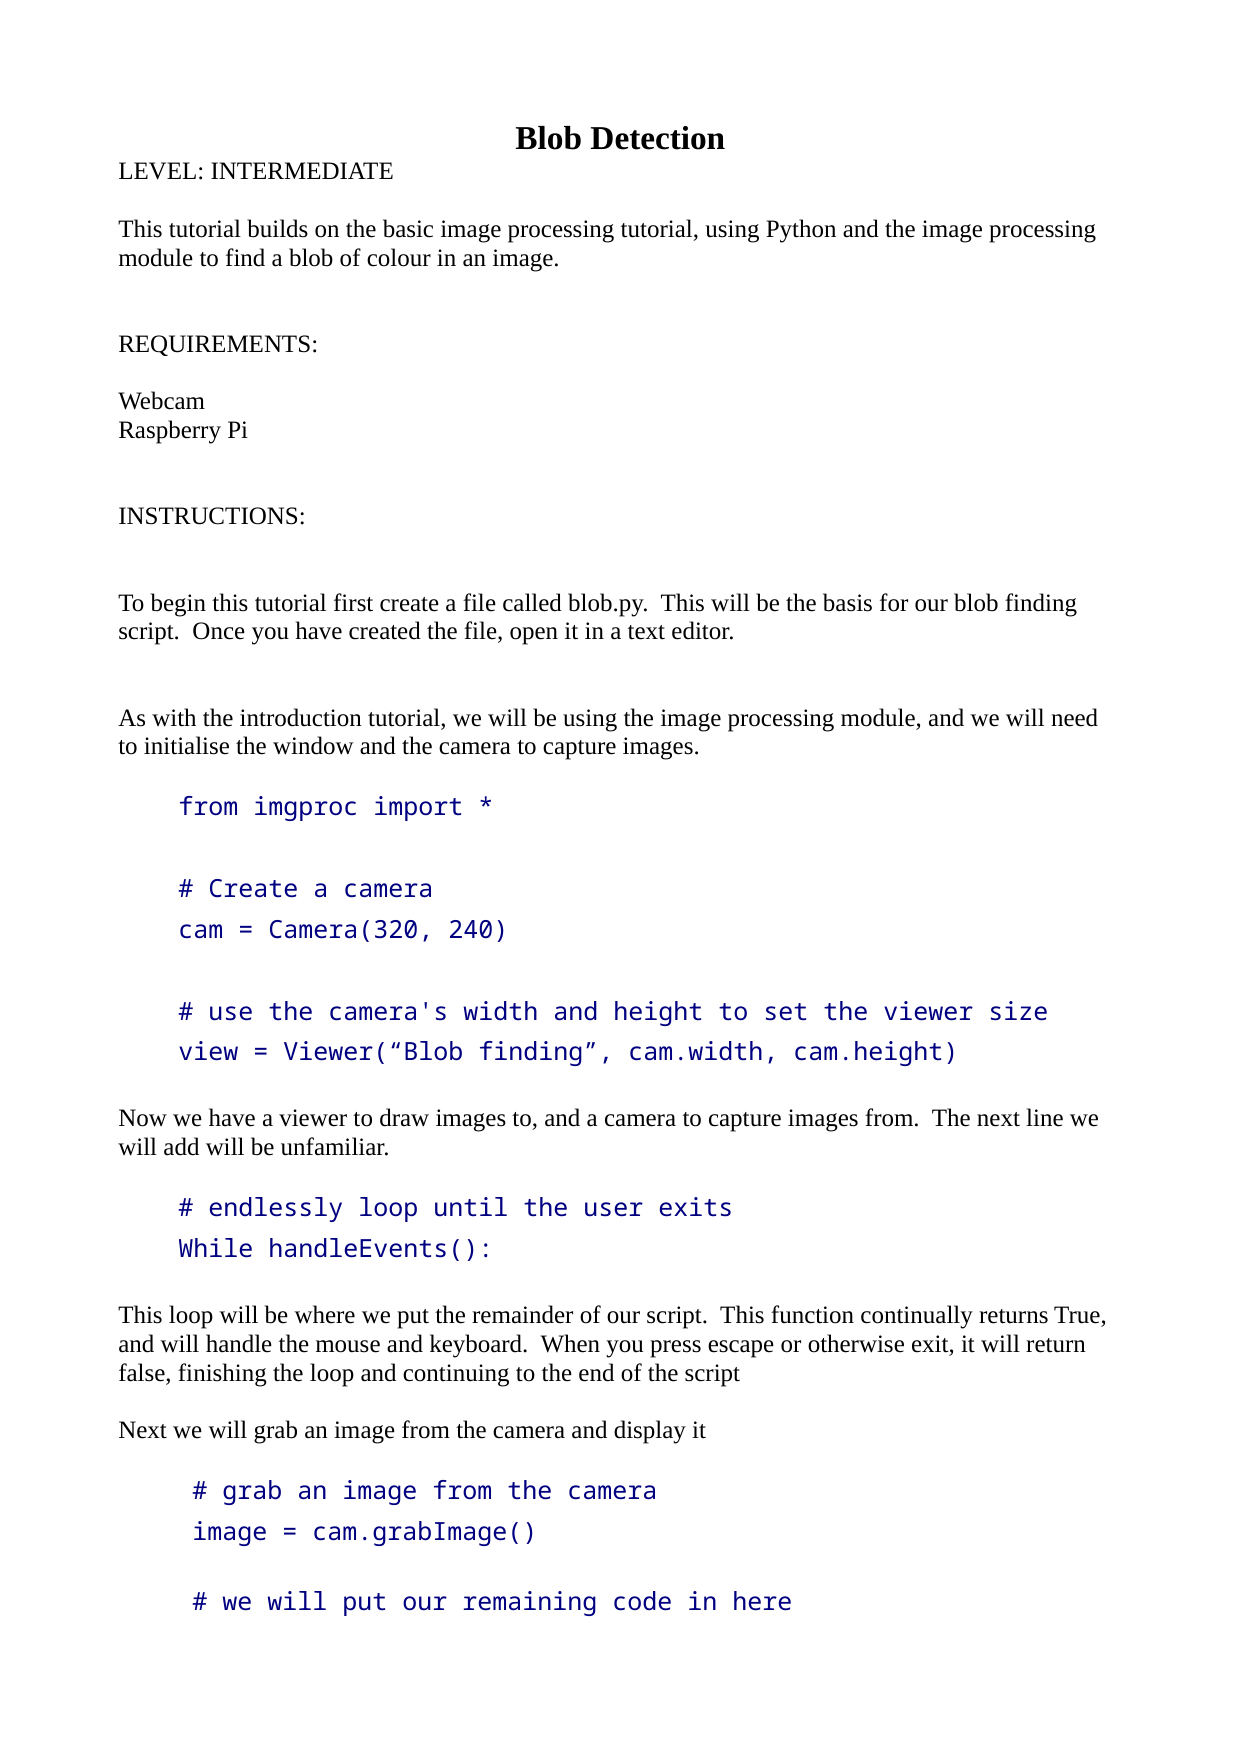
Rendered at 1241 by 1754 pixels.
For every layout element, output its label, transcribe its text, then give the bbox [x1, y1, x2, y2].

text # endlessly loop until the user exits [118, 1190, 1122, 1224]
text image = cam.grabImage() [118, 1513, 1122, 1548]
text As with the introduction tutorial, we will be using the image processing module, and we will need to initialise the window and the camera to capture images. [118, 703, 1122, 760]
text Next we will grab an image from the camera and display it [118, 1415, 1122, 1444]
text Now we have a viewer to draw images to, and a camera to capture images from. The next line we will add will be unfamiliar. [118, 1103, 1122, 1161]
text Webcam [118, 386, 1122, 415]
text # grab an image from the camera [118, 1473, 1122, 1507]
text INSTRUCTIONS: [118, 501, 1122, 530]
text REQUIREMENTS: [118, 329, 1122, 358]
text Raspberry Pi [118, 415, 1122, 444]
text Blob Detection [118, 118, 1122, 156]
text view = Viewer(“Blob finding”, cam.width, cam.height) [118, 1034, 1122, 1068]
text To begin this tutorial first create a file called blob.py. This will be the basis for our blob finding script. Once you have created the file, open it in a text editor. [118, 588, 1122, 645]
text # we will put our remaining code in here [118, 1583, 1122, 1617]
text # use the camera's width and height to set the viewer size [118, 993, 1122, 1027]
text from imgproc import * [118, 789, 1122, 823]
text LEVEL: INTERMEDIATE [118, 156, 1122, 185]
text While handleEvents(): [118, 1231, 1122, 1265]
text cam = Camera(320, 240) [118, 911, 1122, 946]
text This loop will be where we put the remainder of our script. This function continually returns True, and will handle the mouse and keyboard. When you press escape or otherwise exit, it will return false, finishing the loop and continuing to the end of the script [118, 1300, 1122, 1386]
text This tutorial builds on the basic image processing tutorial, using Python and the image processing module to find a blob of colour in an image. [118, 214, 1122, 271]
text # Create a camera [118, 871, 1122, 905]
